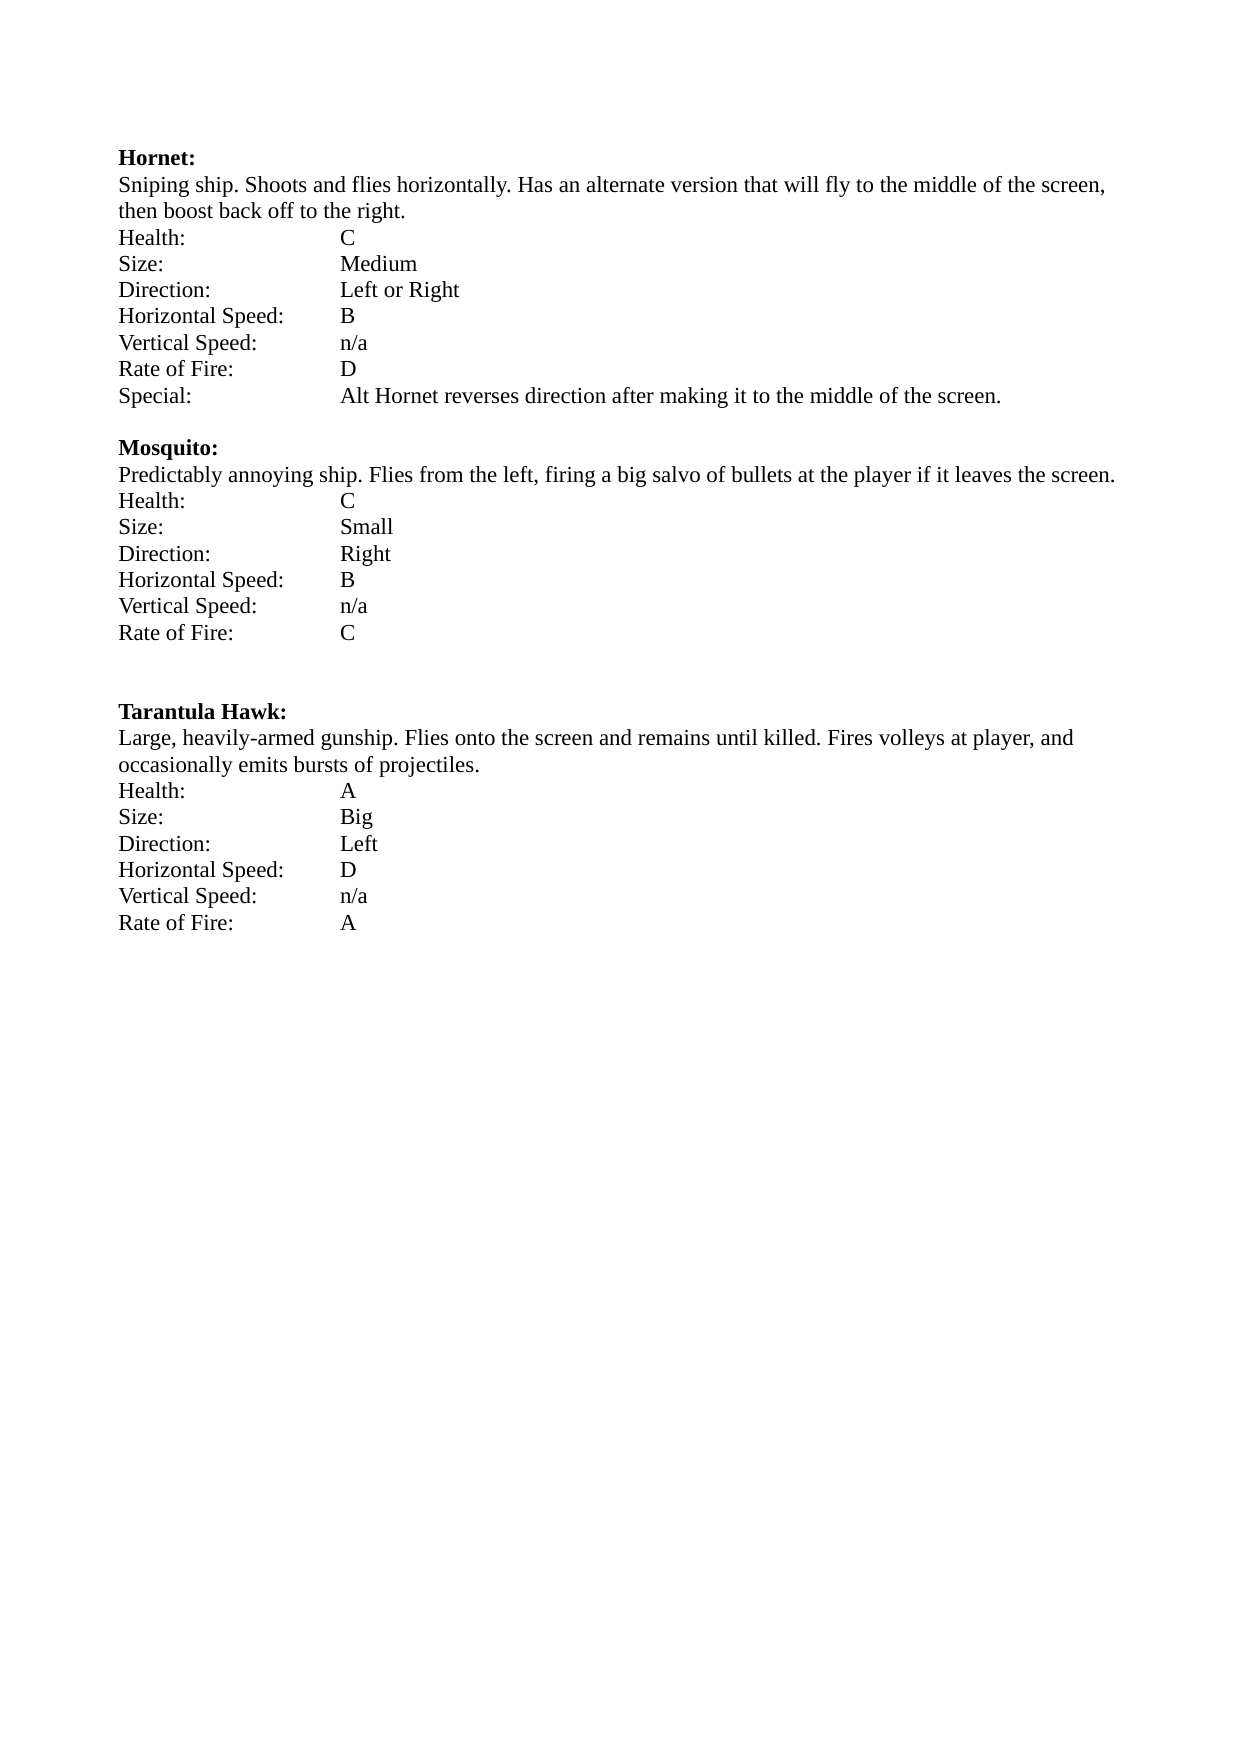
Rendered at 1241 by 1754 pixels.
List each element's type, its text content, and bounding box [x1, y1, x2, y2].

text Mosquito: [118, 434, 1123, 461]
text Rate of Fire: C [118, 619, 1123, 645]
text Health: C [118, 223, 1123, 250]
text Tarantula Hawk: [118, 698, 1123, 724]
text Large, heavily-armed gunship. Flies onto the screen and remains until killed. Fires volleys at player, and occasionally emits bursts of projectiles. [118, 724, 1123, 777]
text Rate of Fire: D [118, 355, 1123, 382]
text Health: C [118, 487, 1123, 513]
text Vertical Speed: n/a [118, 329, 1123, 355]
text Sniping ship. Shoots and flies horizontally. Has an alternate version that will fly to the middle of the screen, then boost back off to the right. [118, 171, 1123, 223]
text Vertical Speed: n/a [118, 882, 1123, 909]
text Rate of Fire: A [118, 909, 1123, 935]
text Direction: Left or Right [118, 276, 1123, 303]
text Horizontal Speed: B [118, 566, 1123, 592]
text Size: Big [118, 803, 1123, 830]
text Size: Medium [118, 250, 1123, 276]
text Vertical Speed: n/a [118, 592, 1123, 619]
text Direction: Left [118, 830, 1123, 856]
text Hornet: [118, 144, 1123, 171]
text Health: A [118, 777, 1123, 803]
text Horizontal Speed: D [118, 856, 1123, 882]
text Special: Alt Hornet reverses direction after making it to the middle of the screen. [118, 382, 1123, 408]
text Horizontal Speed: B [118, 303, 1123, 329]
text Size: Small [118, 513, 1123, 540]
text Predictably annoying ship. Flies from the left, firing a big salvo of bullets at the player if it leaves the screen. [118, 461, 1123, 487]
text Direction: Right [118, 540, 1123, 566]
